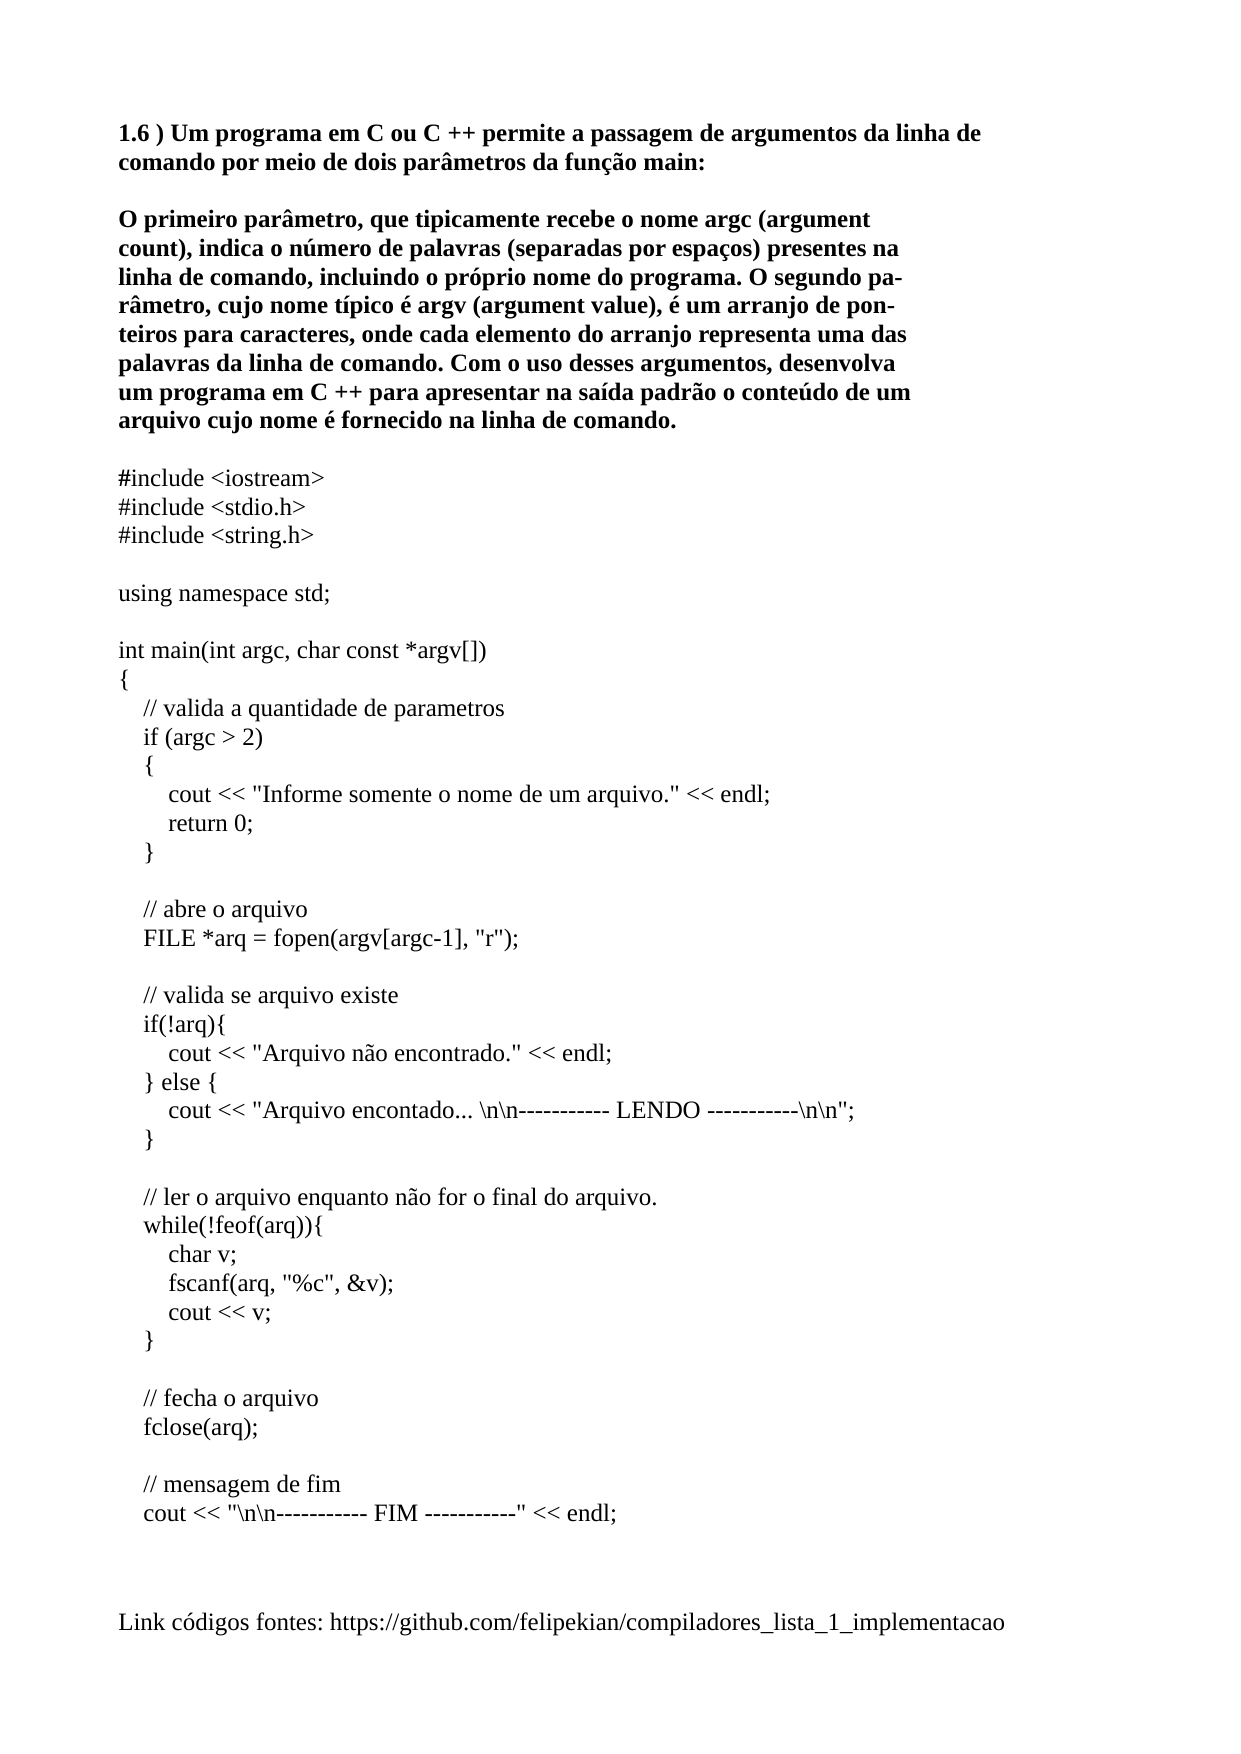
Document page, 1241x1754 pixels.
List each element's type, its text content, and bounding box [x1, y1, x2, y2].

text count), indica o número de palavras (separadas por espaços) presentes na [118, 233, 1122, 262]
text comando por meio de dois parâmetros da função main: [118, 147, 1122, 176]
text #include <stdio.h> [118, 492, 1122, 521]
text } [118, 1124, 1122, 1153]
text // abre o arquivo [118, 894, 1122, 923]
text cout << "Informe somente o nome de um arquivo." << endl; [118, 779, 1122, 808]
text cout << "Arquivo não encontrado." << endl; [118, 1038, 1122, 1067]
text fclose(arq); [118, 1412, 1122, 1441]
text O primeiro parâmetro, que tipicamente recebe o nome argc (argument [118, 204, 1122, 233]
text linha de comando, incluindo o próprio nome do programa. O segundo pa- [118, 262, 1122, 291]
text return 0; [118, 808, 1122, 837]
text char v; [118, 1239, 1122, 1268]
text #include <string.h> [118, 521, 1122, 549]
text // fecha o arquivo [118, 1383, 1122, 1412]
text cout << v; [118, 1297, 1122, 1326]
text fscanf(arq, "%c", &v); [118, 1268, 1122, 1297]
text if (argc > 2) [118, 722, 1122, 751]
text // valida se arquivo existe [118, 981, 1122, 1009]
text // ler o arquivo enquanto não for o final do arquivo. [118, 1182, 1122, 1211]
text while(!feof(arq)){ [118, 1211, 1122, 1239]
text arquivo cujo nome é fornecido na linha de comando. [118, 406, 1122, 434]
text teiros para caracteres, onde cada elemento do arranjo representa uma das [118, 319, 1122, 348]
text palavras da linha de comando. Com o uso desses argumentos, desenvolva [118, 348, 1122, 377]
text um programa em C ++ para apresentar na saída padrão o conteúdo de um [118, 377, 1122, 406]
text cout << "Arquivo encontado... \n\n----------- LENDO -----------\n\n"; [118, 1096, 1122, 1124]
text { [118, 751, 1122, 779]
text 1.6 ) Um programa em C ou C ++ permite a passagem de argumentos da linha de [118, 118, 1122, 147]
text // mensagem de fim [118, 1469, 1122, 1498]
text #include <iostream> [118, 463, 1122, 492]
text int main(int argc, char const *argv[]) [118, 636, 1122, 664]
text } else { [118, 1067, 1122, 1096]
text râmetro, cujo nome típico é argv (argument value), é um arranjo de pon- [118, 291, 1122, 319]
text using namespace std; [118, 578, 1122, 607]
text cout << "\n\n----------- FIM -----------" << endl; [118, 1498, 1122, 1527]
text { [118, 664, 1122, 693]
text if(!arq){ [118, 1009, 1122, 1038]
text } [118, 837, 1122, 866]
text } [118, 1326, 1122, 1354]
text // valida a quantidade de parametros [118, 693, 1122, 722]
text FILE *arq = fopen(argv[argc-1], "r"); [118, 923, 1122, 952]
